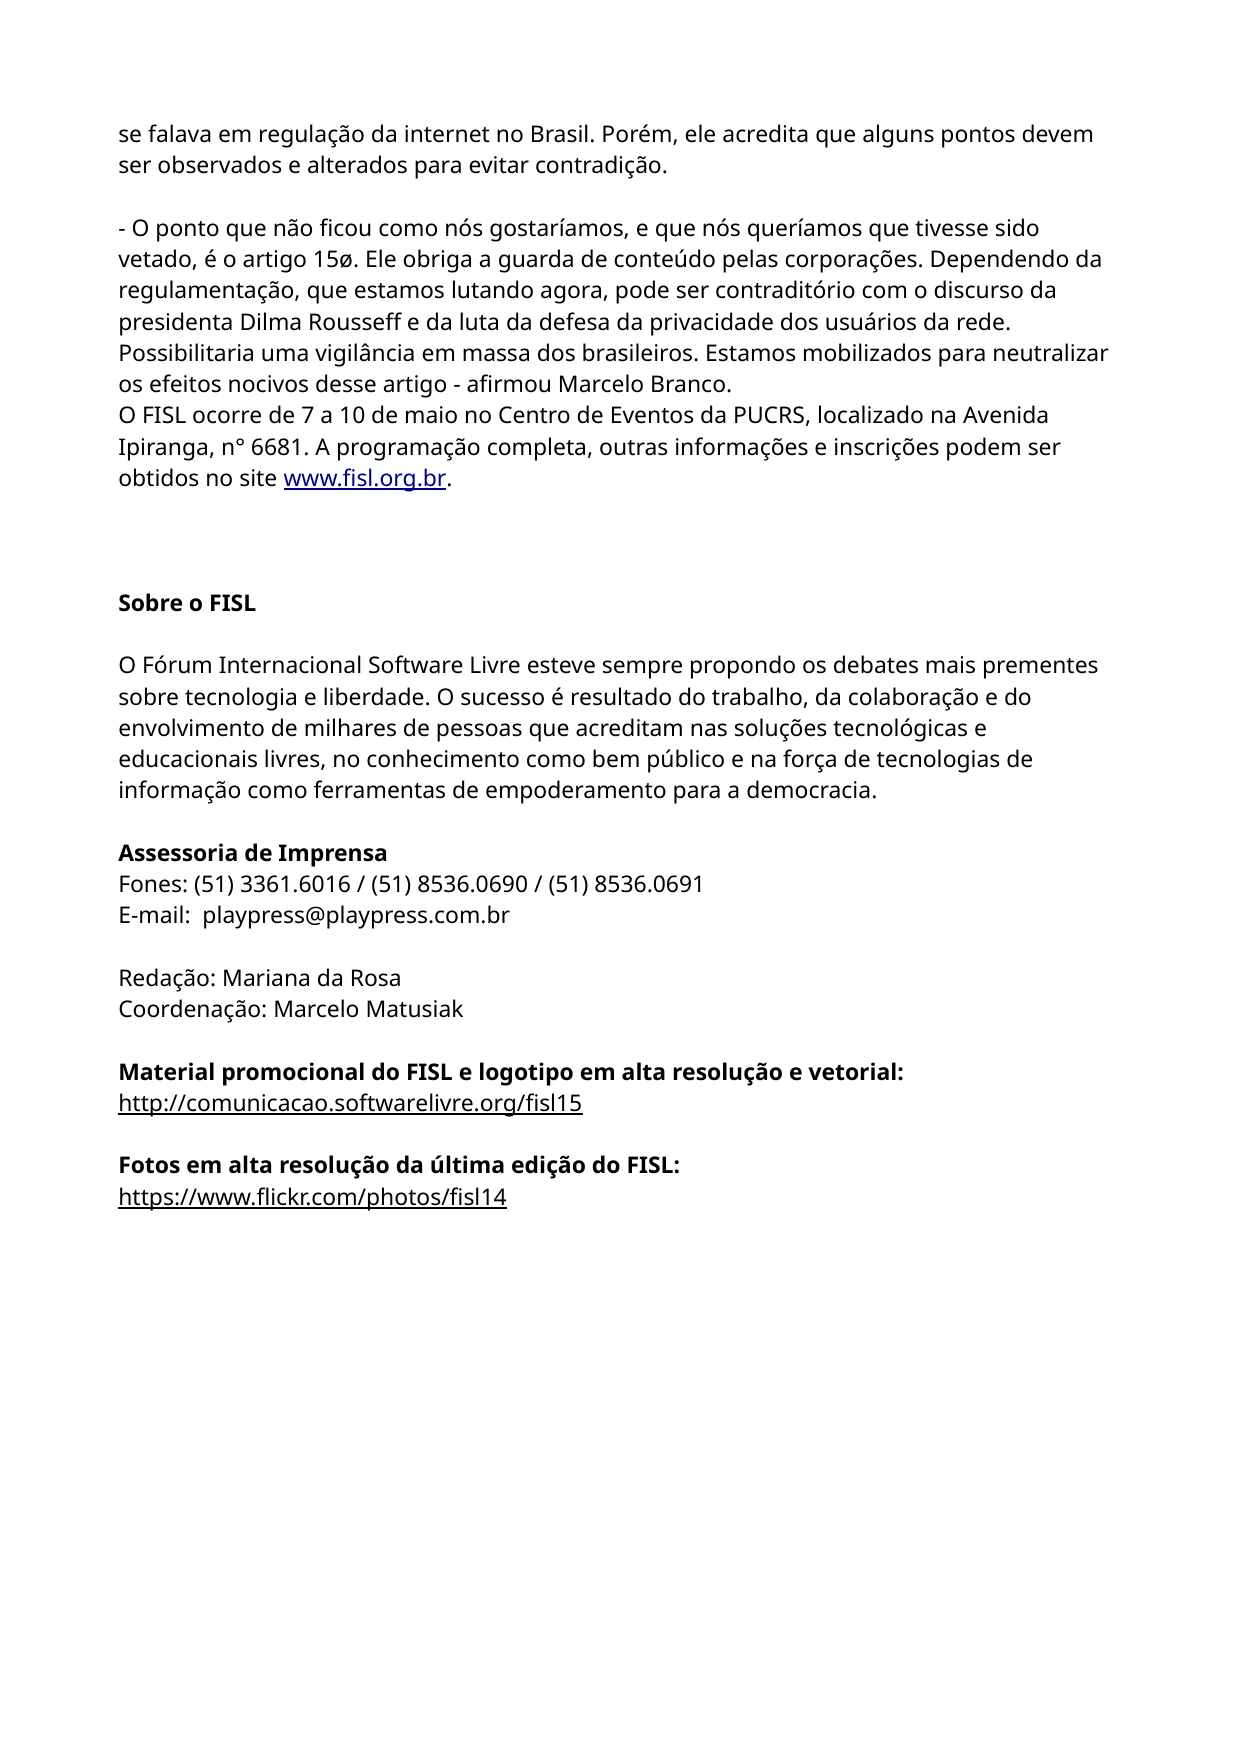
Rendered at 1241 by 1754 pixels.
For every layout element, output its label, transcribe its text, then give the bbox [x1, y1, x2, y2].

text - O ponto que não ficou como nós gostaríamos, e que nós queríamos que tivesse sido vetado, é o artigo 15ø. Ele obriga a guarda de conteúdo pelas corporações. Dependendo da regulamentação, que estamos lutando agora, pode ser contraditório com o discurso da presidenta Dilma Rousseff e da luta da defesa da privacidade dos usuários da rede. Possibilitaria uma vigilância em massa dos brasileiros. Estamos mobilizados para neutralizar os efeitos nocivos desse artigo - afirmou Marcelo Branco. [118, 212, 1122, 399]
text E-mail: playpress@playpress.com.br [118, 899, 1122, 931]
text O FISL ocorre de 7 a 10 de maio no Centro de Eventos da PUCRS, localizado na Avenida Ipiranga, n° 6681. A programação completa, outras informações e inscrições podem ser obtidos no site www.fisl.org.br. [118, 399, 1122, 493]
text Fones: (51) 3361.6016 / (51) 8536.0690 / (51) 8536.0691 [118, 868, 1122, 899]
text Assessoria de Imprensa [118, 837, 1122, 868]
text se falava em regulação da internet no Brasil. Porém, ele acredita que alguns pontos devem ser observados e alterados para evitar contradição. [118, 118, 1122, 181]
text Coordenação: Marcelo Matusiak [118, 993, 1122, 1024]
text Fotos em alta resolução da última edição do FISL: [118, 1149, 1122, 1181]
text Sobre o FISL [118, 587, 1122, 618]
text https://www.flickr.com/photos/fisl14 [118, 1181, 1122, 1212]
text Redação: Mariana da Rosa [118, 962, 1122, 993]
text http://comunicacao.softwarelivre.org/fisl15 [118, 1087, 1122, 1118]
text O Fórum Internacional Software Livre esteve sempre propondo os debates mais prementes sobre tecnologia e liberdade. O sucesso é resultado do trabalho, da colaboração e do envolvimento de milhares de pessoas que acreditam nas soluções tecnológicas e educacionais livres, no conhecimento como bem público e na força de tecnologias de informação como ferramentas de empoderamento para a democracia. [118, 649, 1122, 806]
text Material promocional do FISL e logotipo em alta resolução e vetorial: [118, 1056, 1122, 1087]
